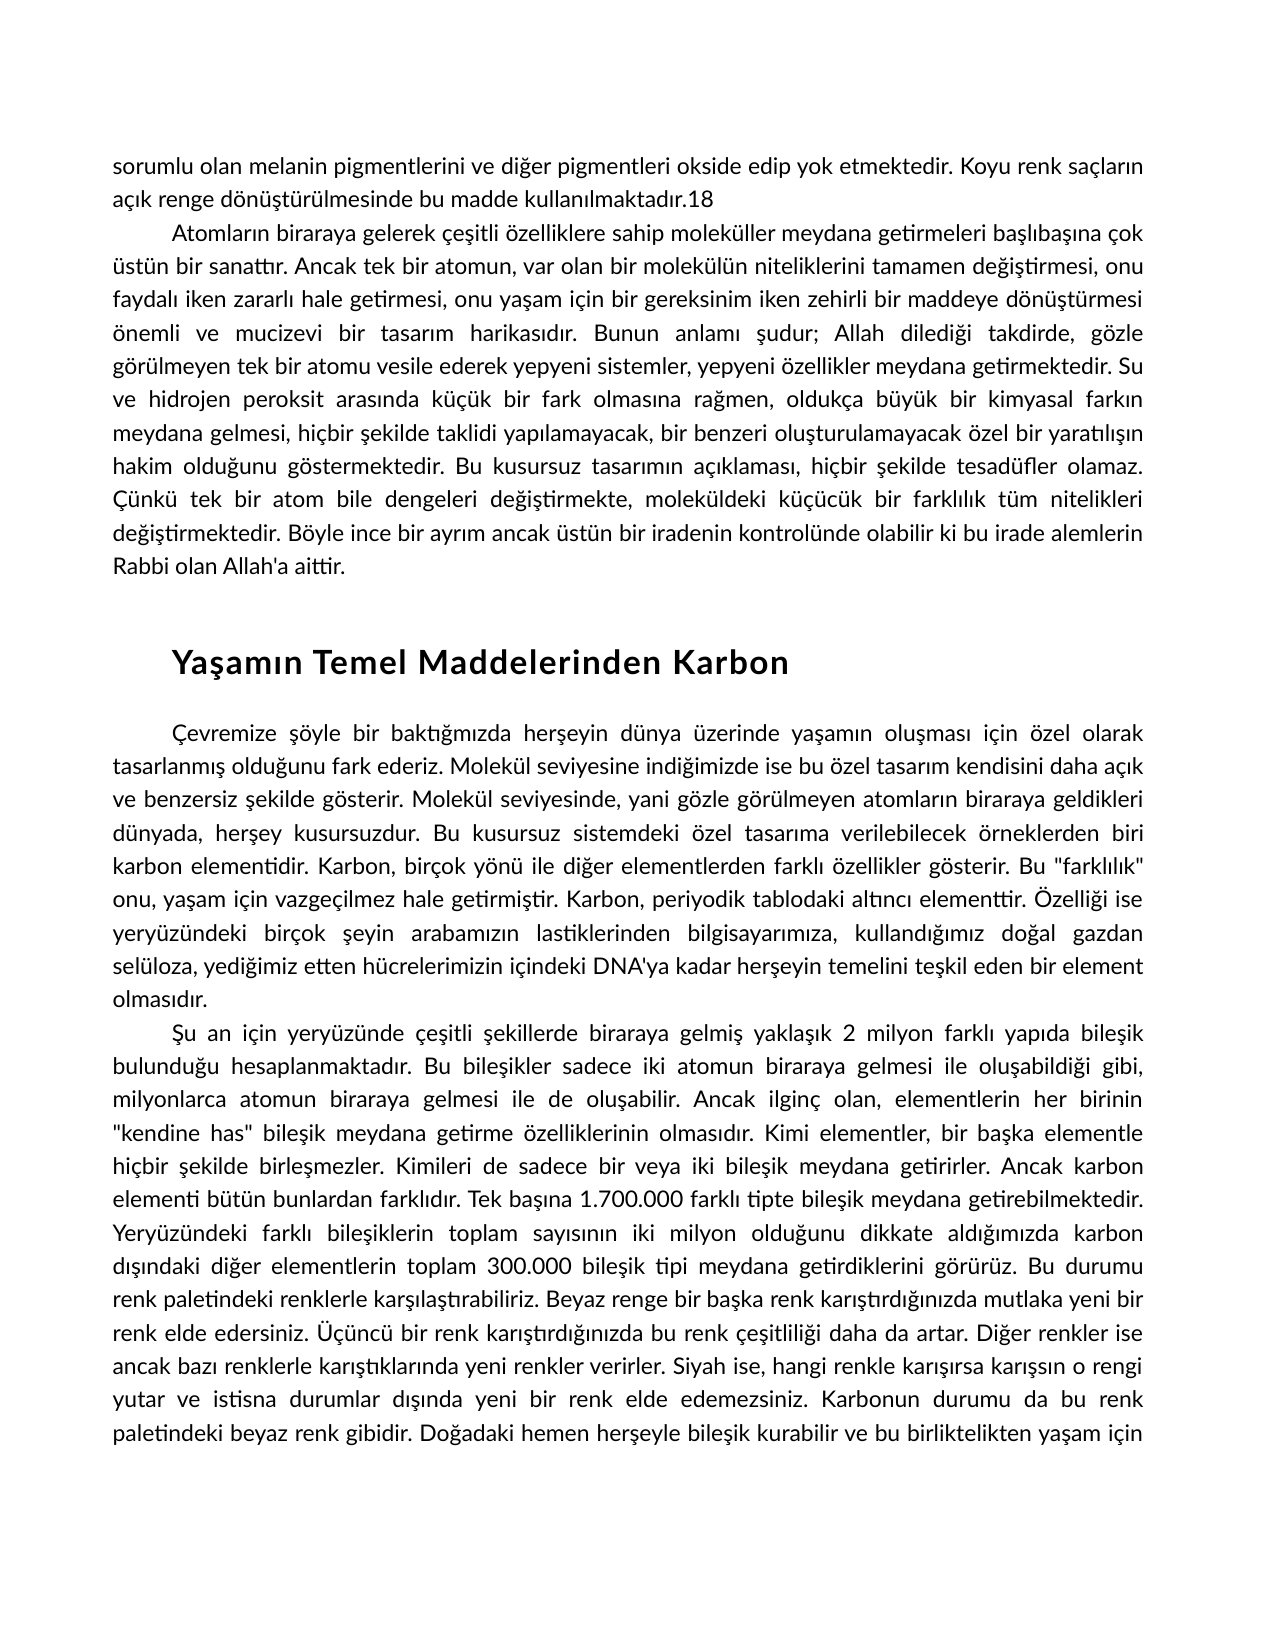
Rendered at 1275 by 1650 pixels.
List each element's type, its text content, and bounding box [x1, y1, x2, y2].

text Şu an için yeryüzünde çeşitli şekillerde biraraya gelmiş yaklaşık 2 milyon farklı yapıda bileşik bulunduğu hesaplanmaktadır. Bu bileşikler sadece iki atomun biraraya gelmesi ile oluşabildiği gibi, milyonlarca atomun biraraya gelmesi ile de oluşabilir. Ancak ilginç olan, elementlerin her birinin "kendine has" bileşik meydana getirme özelliklerinin olmasıdır. Kimi elementler, bir başka elementle hiçbir şekilde birleşmezler. Kimileri de sadece bir veya iki bileşik meydana getirirler. Ancak karbon elementi bütün bunlardan farklıdır. Tek başına 1.700.000 farklı tipte bileşik meydana getirebilmektedir. Yeryüzündeki farklı bileşiklerin toplam sayısının iki milyon olduğunu dikkate aldığımızda karbon dışındaki diğer elementlerin toplam 300.000 bileşik tipi meydana getirdiklerini görürüz. Bu durumu renk paletindeki renklerle karşılaştırabiliriz. Beyaz renge bir başka renk karıştırdığınızda mutlaka yeni bir renk elde edersiniz. Üçüncü bir renk karıştırdığınızda bu renk çeşitliliği daha da artar. Diğer renkler ise ancak bazı renklerle karıştıklarında yeni renkler verirler. Siyah ise, hangi renkle karışırsa karışsın o rengi yutar ve istisna durumlar dışında yeni bir renk elde edemezsiniz. Karbonun durumu da bu renk paletindeki beyaz renk gibidir. Doğadaki hemen herşeyle bileşik kurabilir ve bu birliktelikten yaşam için [112, 1014, 1145, 1448]
text Çevremize şöyle bir baktığmızda herşeyin dünya üzerinde yaşamın oluşması için özel olarak tasarlanmış olduğunu fark ederiz. Molekül seviyesine indiğimizde ise bu özel tasarım kendisini daha açık ve benzersiz şekilde gösterir. Molekül seviyesinde, yani gözle görülmeyen atomların biraraya geldikleri dünyada, herşey kusursuzdur. Bu kusursuz sistemdeki özel tasarıma verilebilecek örneklerden biri karbon elementidir. Karbon, birçok yönü ile diğer elementlerden farklı özellikler gösterir. Bu "farklılık" onu, yaşam için vazgeçilmez hale getirmiştir. Karbon, periyodik tablodaki altıncı elementtir. Özelliği ise yeryüzündeki birçok şeyin arabamızın lastiklerinden bilgisayarımıza, kullandığımız doğal gazdan selüloza, yediğimiz etten hücrelerimizin içindeki DNA'ya kadar herşeyin temelini teşkil eden bir element olmasıdır. [112, 714, 1145, 1014]
text Atomların biraraya gelerek çeşitli özelliklere sahip moleküller meydana getirmeleri başlıbaşına çok üstün bir sanattır. Ancak tek bir atomun, var olan bir molekülün niteliklerini tamamen değiştirmesi, onu faydalı iken zararlı hale getirmesi, onu yaşam için bir gereksinim iken zehirli bir maddeye dönüştürmesi önemli ve mucizevi bir tasarım harikasıdır. Bunun anlamı şudur; Allah dilediği takdirde, gözle görülmeyen tek bir atomu vesile ederek yepyeni sistemler, yepyeni özellikler meydana getirmektedir. Su ve hidrojen peroksit arasında küçük bir fark olmasına rağmen, oldukça büyük bir kimyasal farkın meydana gelmesi, hiçbir şekilde taklidi yapılamayacak, bir benzeri oluşturulamayacak özel bir yaratılışın hakim olduğunu göstermektedir. Bu kusursuz tasarımın açıklaması, hiçbir şekilde tesadüfler olamaz. Çünkü tek bir atom bile dengeleri değiştirmekte, moleküldeki küçücük bir farklılık tüm nitelikleri değiştirmektedir. Böyle ince bir ayrım ancak üstün bir iradenin kontrolünde olabilir ki bu irade alemlerin Rabbi olan Allah'a aittir. [112, 214, 1145, 581]
text Yaşamın Temel Maddelerinden Karbon [112, 648, 1145, 681]
text sorumlu olan melanin pigmentlerini ve diğer pigmentleri okside edip yok etmektedir. Koyu renk saçların açık renge dönüştürülmesinde bu madde kullanılmaktadır.18 [112, 148, 1145, 214]
